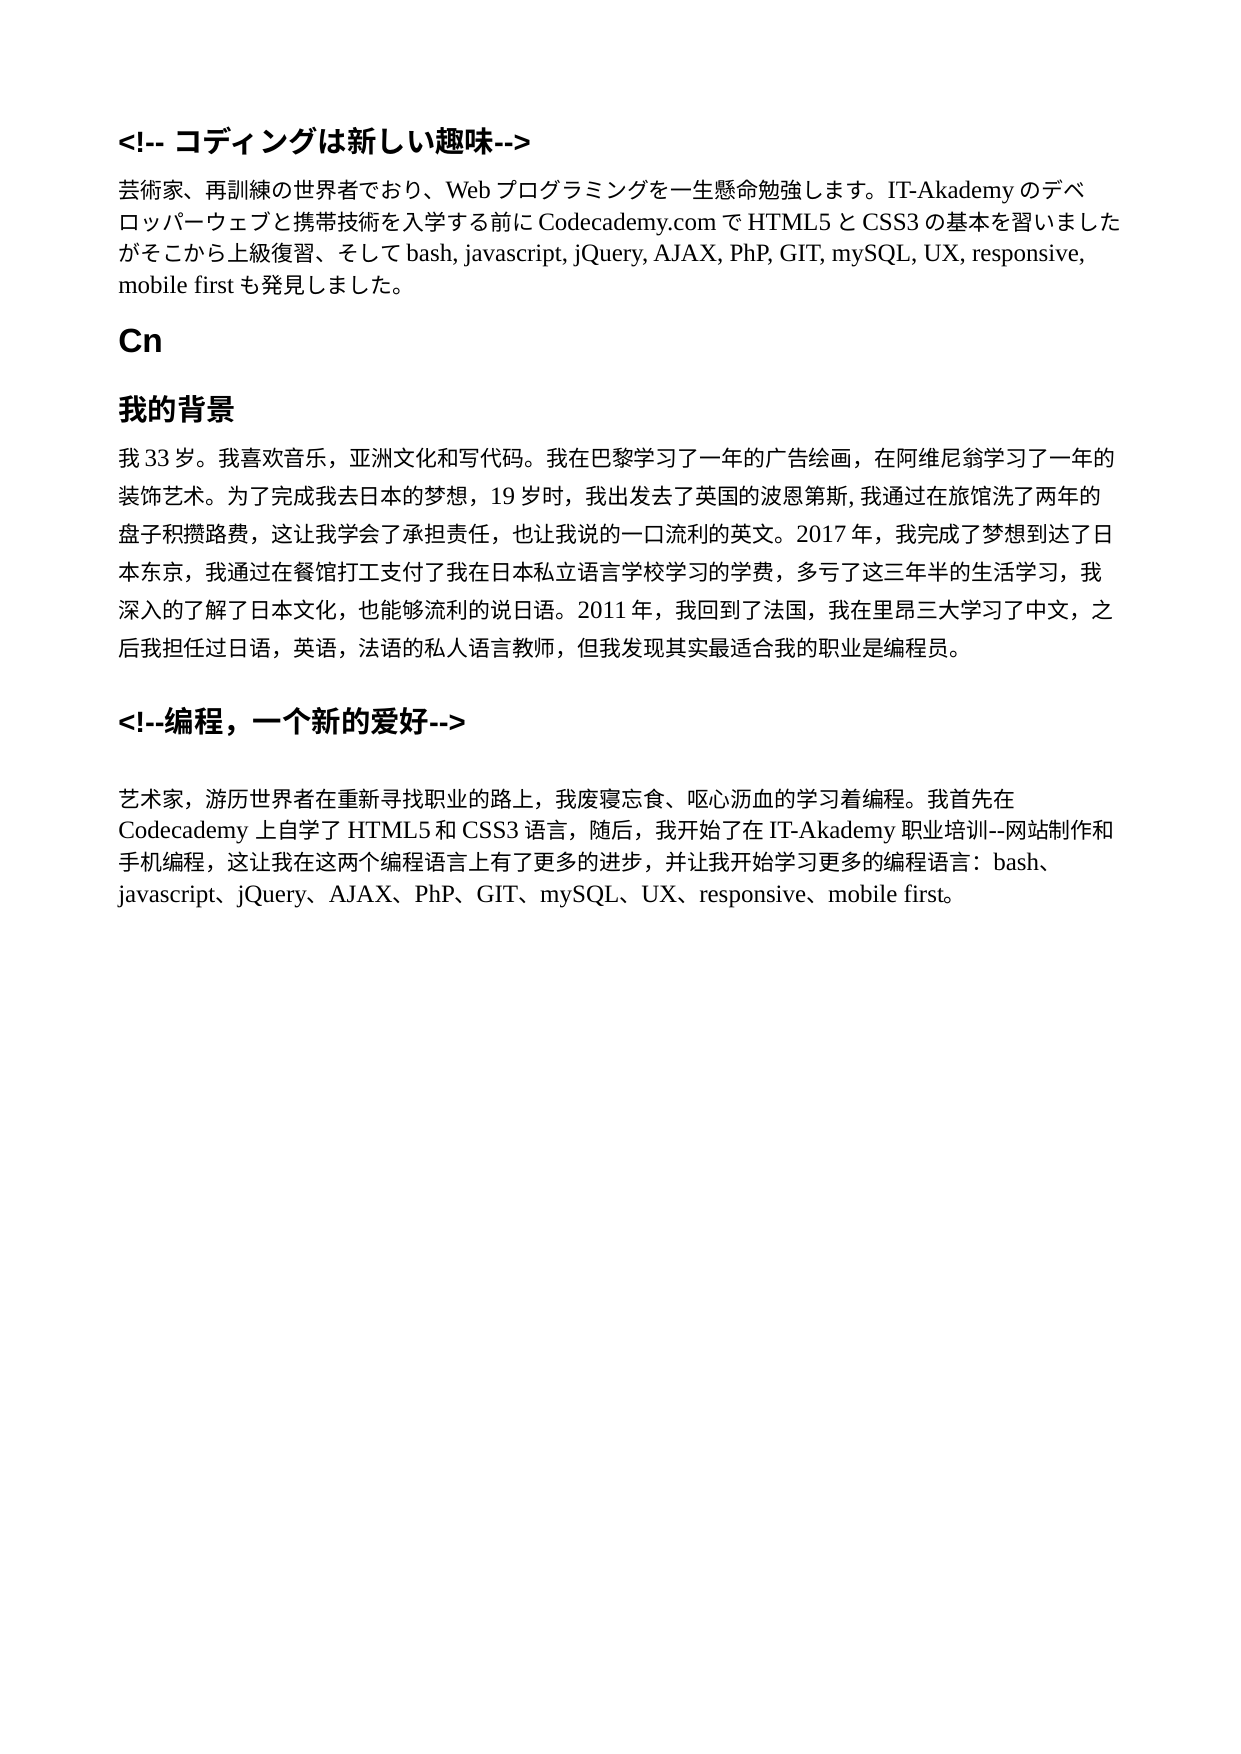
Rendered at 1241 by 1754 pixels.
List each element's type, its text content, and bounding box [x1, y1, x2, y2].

subtitle 我的背景 [118, 386, 1122, 429]
text 艺术家，游历世界者在重新寻找职业的路上，我废寝忘食、呕心沥血的学习着编程。我首先在Codecademy 上自学了 HTML5和CSS3语言，随后，我开始了在IT-Akademy职业培训--网站制作和手机编程，这让我在这两个编程语言上有了更多的进步，并让我开始学习更多的编程语言：bash、 javascript、jQuery、AJAX、PhP、GIT、mySQL、UX、responsive、mobile first。 [118, 782, 1122, 908]
text 芸術家、再訓練の世界者でおり、Webプログラミングを一生懸命勉強します。IT-Akademyのデベロッパーウェブと携帯技術を入学する前にCodecademy.comでHTML5とCSS3の基本を習いましたがそこから上級復習、そしてbash, javascript, jQuery, AJAX, PhP, GIT, mySQL, UX, responsive, mobile firstも発見しました。 [118, 173, 1122, 300]
subtitle Cn [118, 321, 1122, 359]
subtitle <!-- コディングは新しい趣味--> [118, 118, 1122, 161]
text 我33岁。我喜欢音乐，亚洲文化和写代码。我在巴黎学习了一年的广告绘画，在阿维尼翁学习了一年的装饰艺术。为了完成我去日本的梦想，19岁时，我出发去了英国的波恩第斯, 我通过在旅馆洗了两年的盘子积攒路费，这让我学会了承担责任，也让我说的一口流利的英文。2017年，我完成了梦想到达了日本东京，我通过在餐馆打工支付了我在日本私立语言学校学习的学费，多亏了这三年半的生活学习，我深入的了解了日本文化，也能够流利的说日语。2011年，我回到了法国，我在里昂三大学习了中文，之后我担任过日语，英语，法语的私人语言教师，但我发现其实最适合我的职业是编程员。 [118, 441, 1122, 663]
subtitle <!--编程，一个新的爱好--> [118, 698, 1122, 741]
